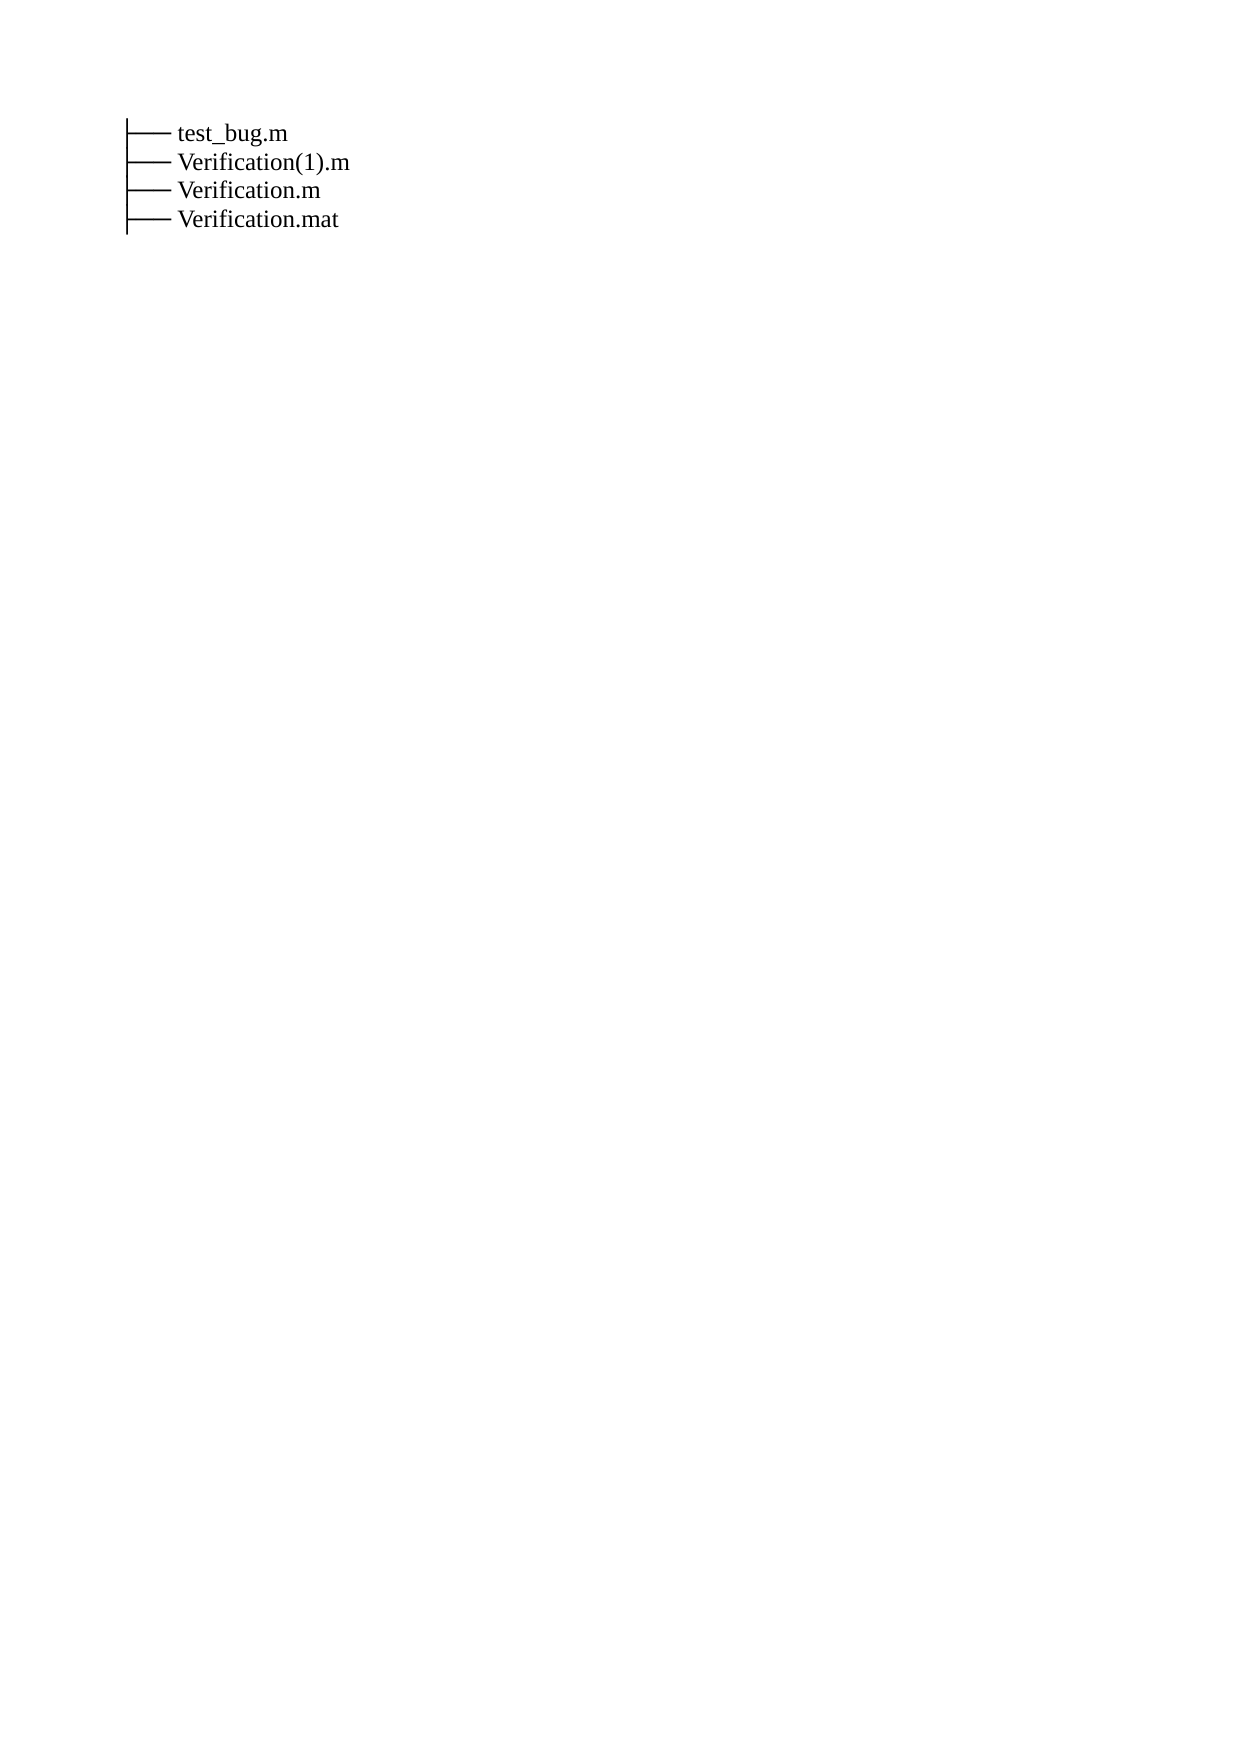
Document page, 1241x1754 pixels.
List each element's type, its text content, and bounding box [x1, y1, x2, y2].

text ├── test_bug.m [128, 118, 1122, 147]
text ├── Verification.m [128, 176, 1122, 204]
text ├── Verification.mat [128, 204, 1122, 233]
text ├── Verification(1).m [128, 147, 1122, 176]
